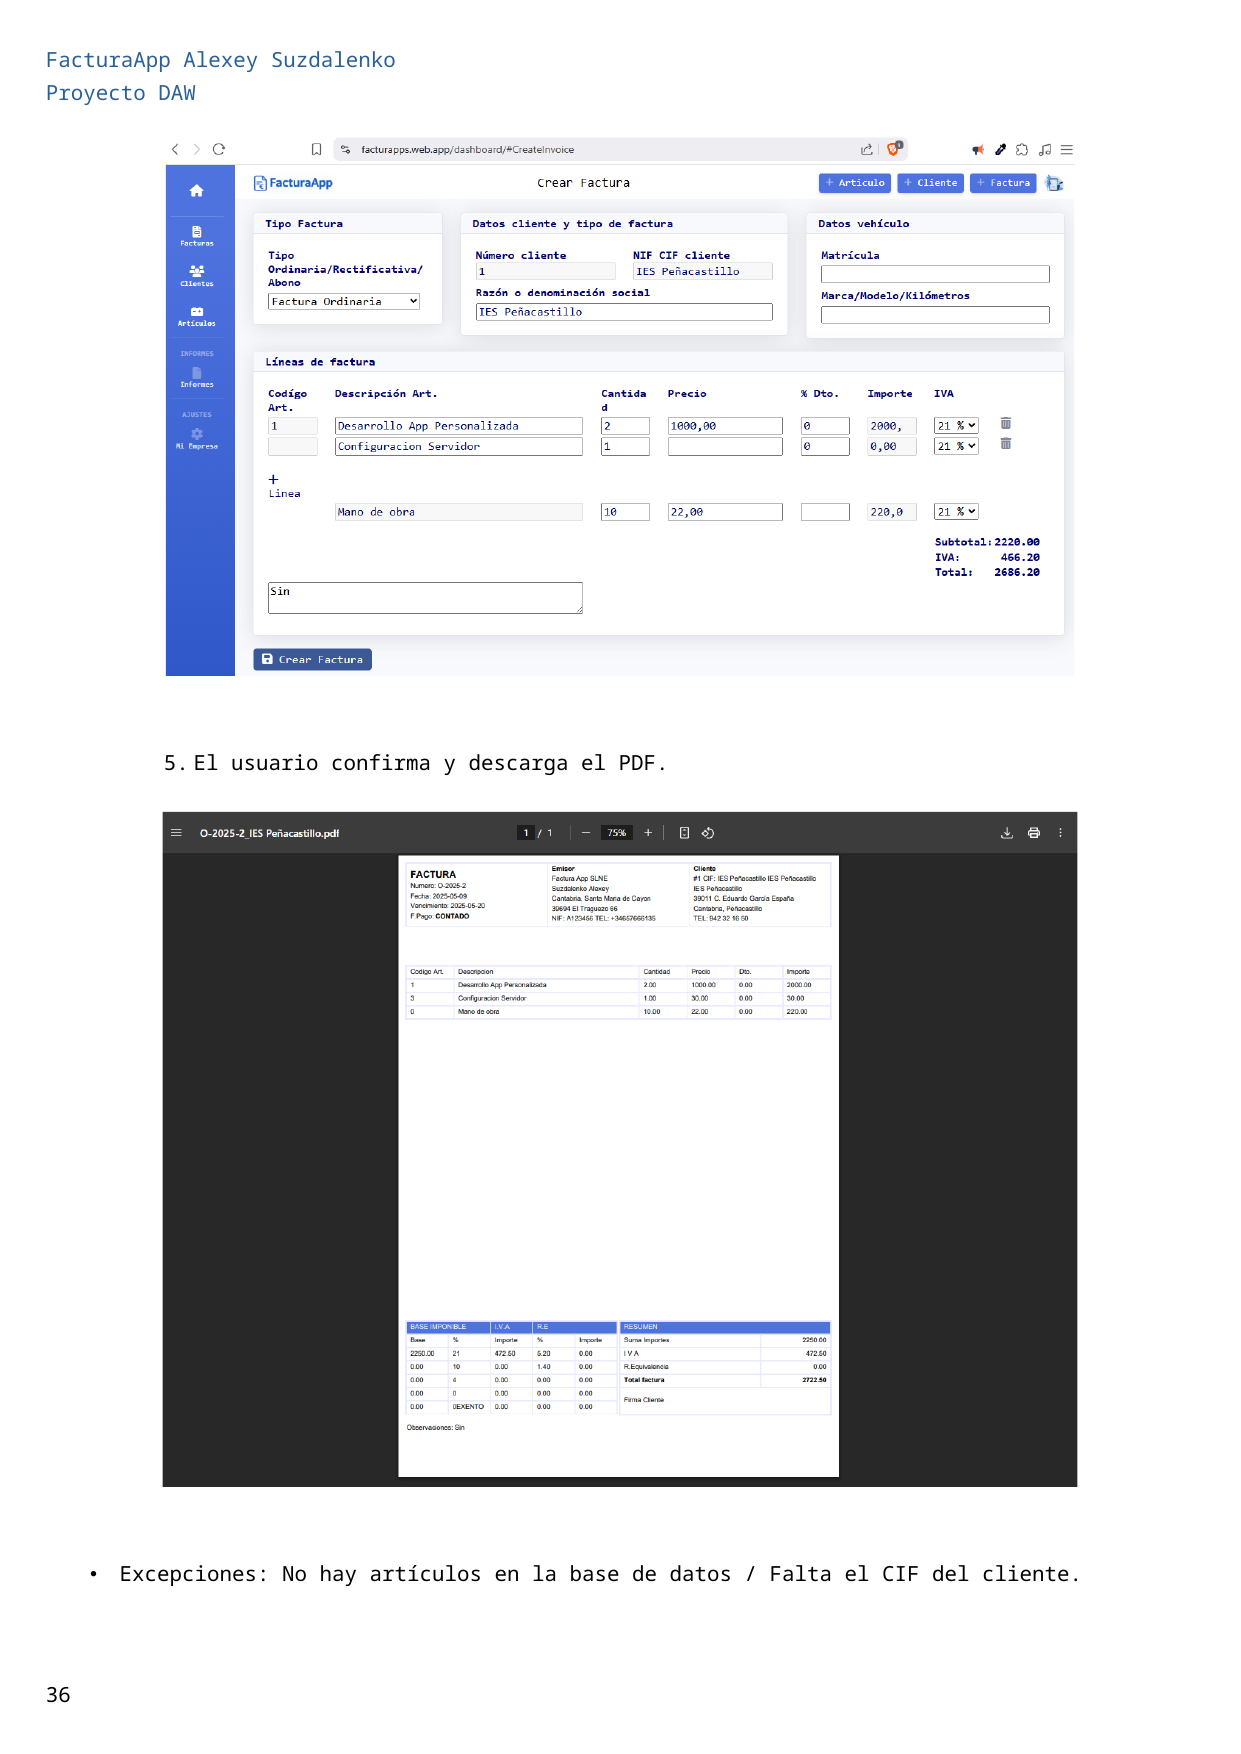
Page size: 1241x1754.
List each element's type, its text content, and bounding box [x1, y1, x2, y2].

picture [162, 810, 1078, 1487]
picture [165, 136, 1075, 676]
list El usuario confirma y descarga el PDF. [164, 748, 1195, 777]
list Excepciones: No hay artículos en la base de datos / Falta el CIF del cliente. [90, 1559, 1195, 1587]
